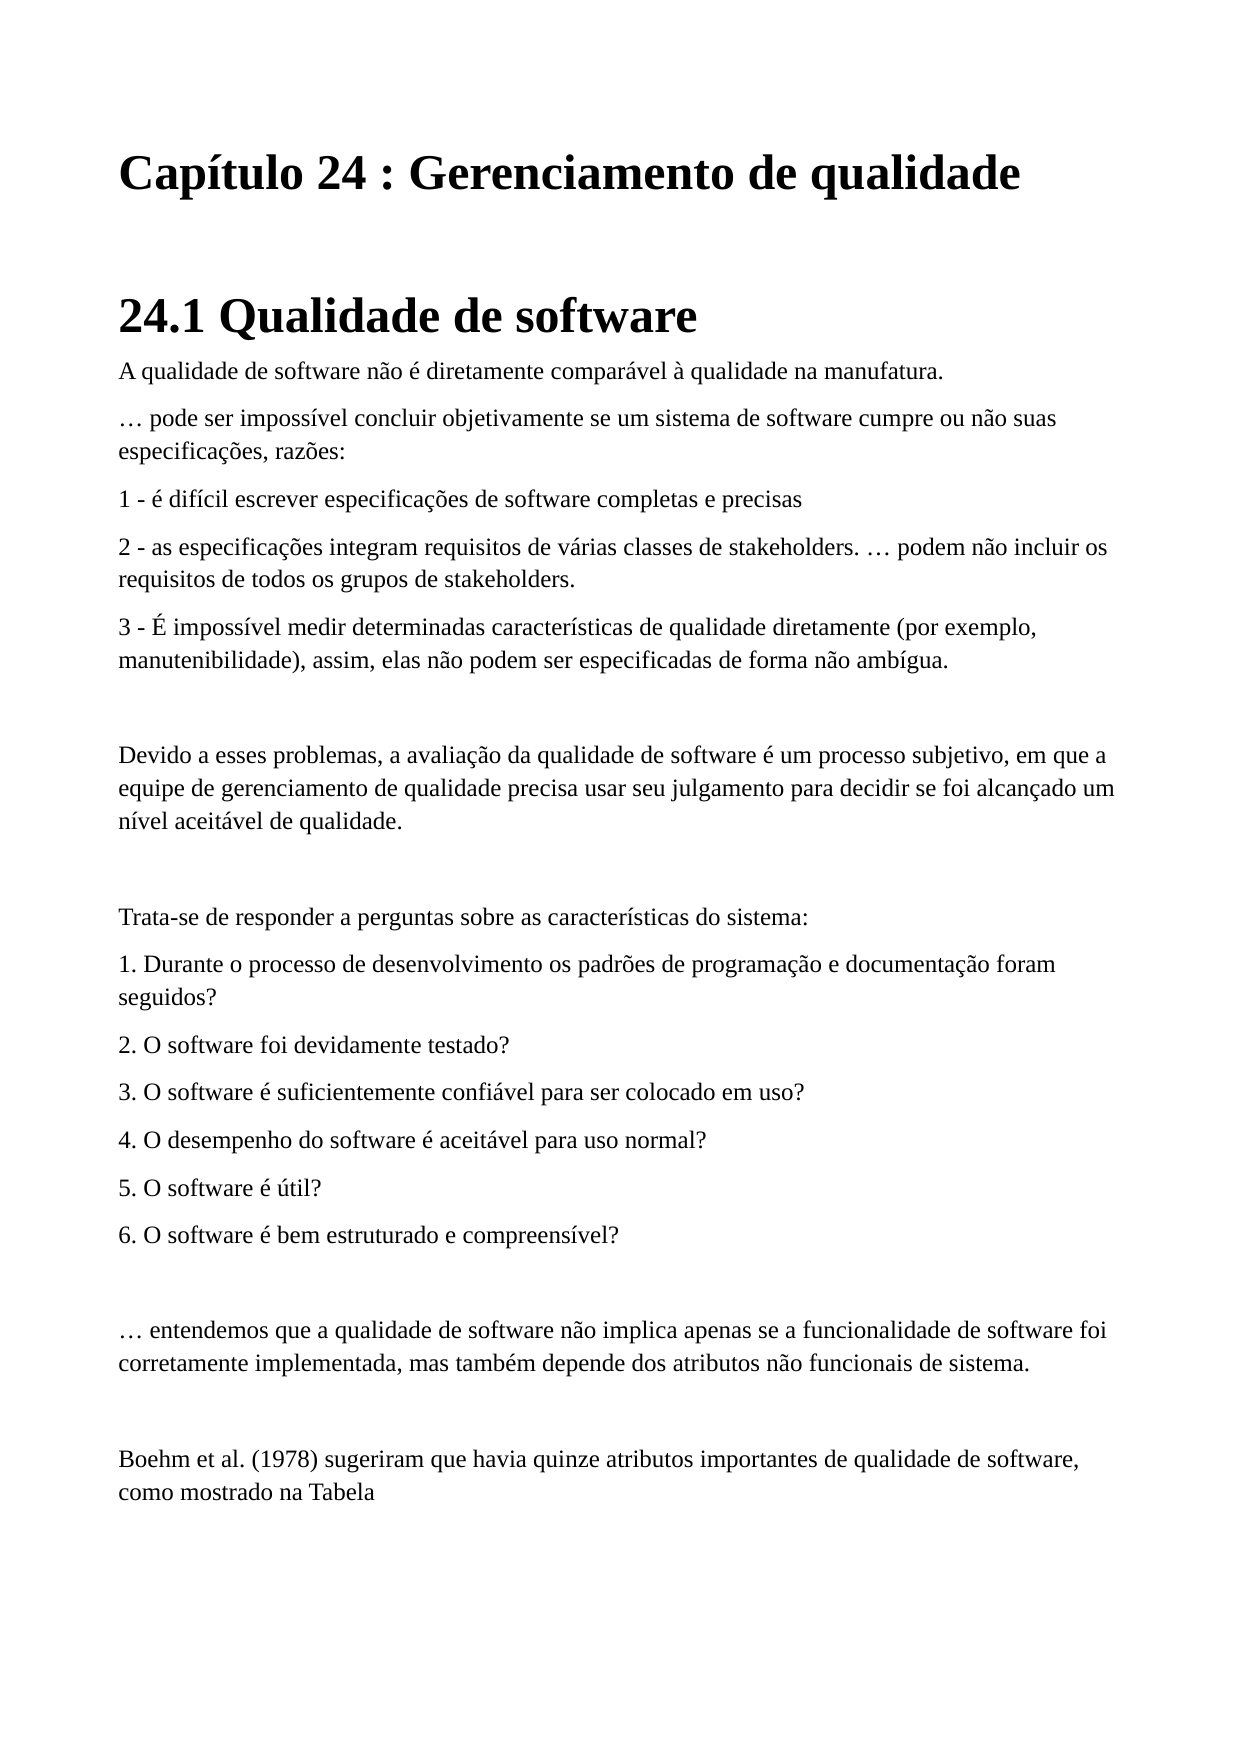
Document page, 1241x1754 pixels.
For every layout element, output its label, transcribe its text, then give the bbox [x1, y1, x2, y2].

text 1 - é difícil escrever especificações de software completas e precisas [118, 484, 1122, 513]
text 6. O software é bem estruturado e compreensível? [118, 1220, 1122, 1249]
subtitle 24.1 Qualidade de software [118, 286, 1122, 343]
text 2 - as especificações integram requisitos de várias classes de stakeholders. … podem não incluir os requisitos de todos os grupos de stakeholders. [118, 532, 1122, 593]
text Trata-se de responder a perguntas sobre as características do sistema: [118, 902, 1122, 930]
text 2. O software foi devidamente testado? [118, 1030, 1122, 1059]
text … pode ser impossível concluir objetivamente se um sistema de software cumpre ou não suas especificações, razões: [118, 403, 1122, 465]
text 4. O desempenho do software é aceitável para uso normal? [118, 1125, 1122, 1154]
text 3. O software é suficientemente confiável para ser colocado em uso? [118, 1077, 1122, 1106]
text … entendemos que a qualidade de software não implica apenas se a funcionalidade de software foi corretamente implementada, mas também depende dos atributos não funcionais de sistema. [118, 1316, 1122, 1377]
subtitle Capítulo 24 : Gerenciamento de qualidade [118, 143, 1122, 201]
text A qualidade de software não é diretamente comparável à qualidade na manufatura. [118, 356, 1122, 384]
text 5. O software é útil? [118, 1173, 1122, 1201]
text Boehm et al. (1978) sugeriram que havia quinze atributos importantes de qualidade de software, como mostrado na Tabela [118, 1444, 1122, 1506]
text 3 - É impossível medir determinadas características de qualidade diretamente (por exemplo, manutenibilidade), assim, elas não podem ser especificadas de forma não ambígua. [118, 612, 1122, 674]
text 1. Durante o processo de desenvolvimento os padrões de programação e documentação foram seguidos? [118, 949, 1122, 1011]
text Devido a esses problemas, a avaliação da qualidade de software é um processo subjetivo, em que a equipe de gerenciamento de qualidade precisa usar seu julgamento para decidir se foi alcançado um nível aceitável de qualidade. [118, 740, 1122, 835]
